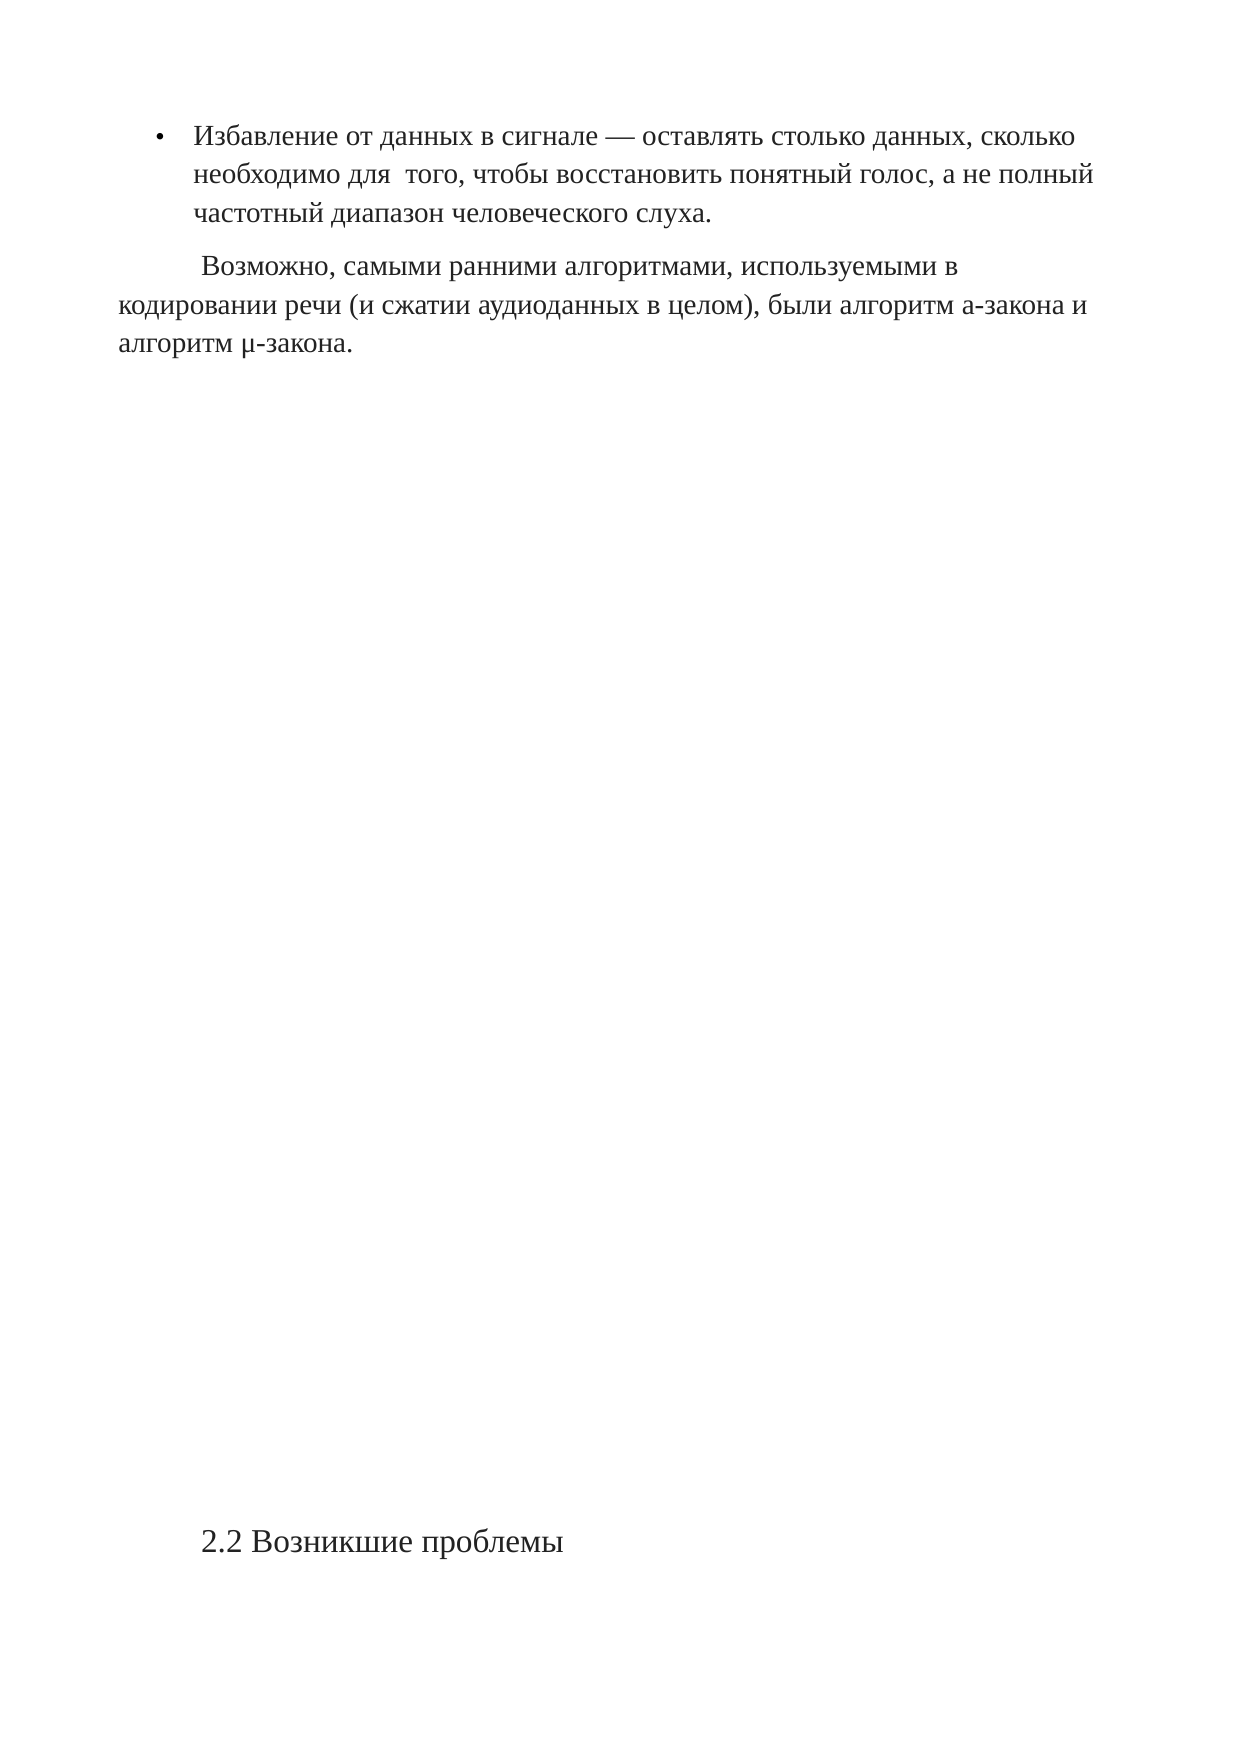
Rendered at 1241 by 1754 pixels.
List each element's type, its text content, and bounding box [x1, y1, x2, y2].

text 2.2 Возникшие проблемы [118, 1521, 1122, 1559]
text Возможно, самыми ранними алгоритмами, используемыми в кодировании речи (и сжатии аудиоданных в целом), были алгоритм а-закона и алгоритм μ-закона. [118, 248, 1122, 359]
list Избавление от данных в сигнале — оставлять столько данных, сколько необходимо для того, чтобы восстановить понятный голос, а не полный частотный диапазон человеческого слуха. [156, 118, 1122, 229]
